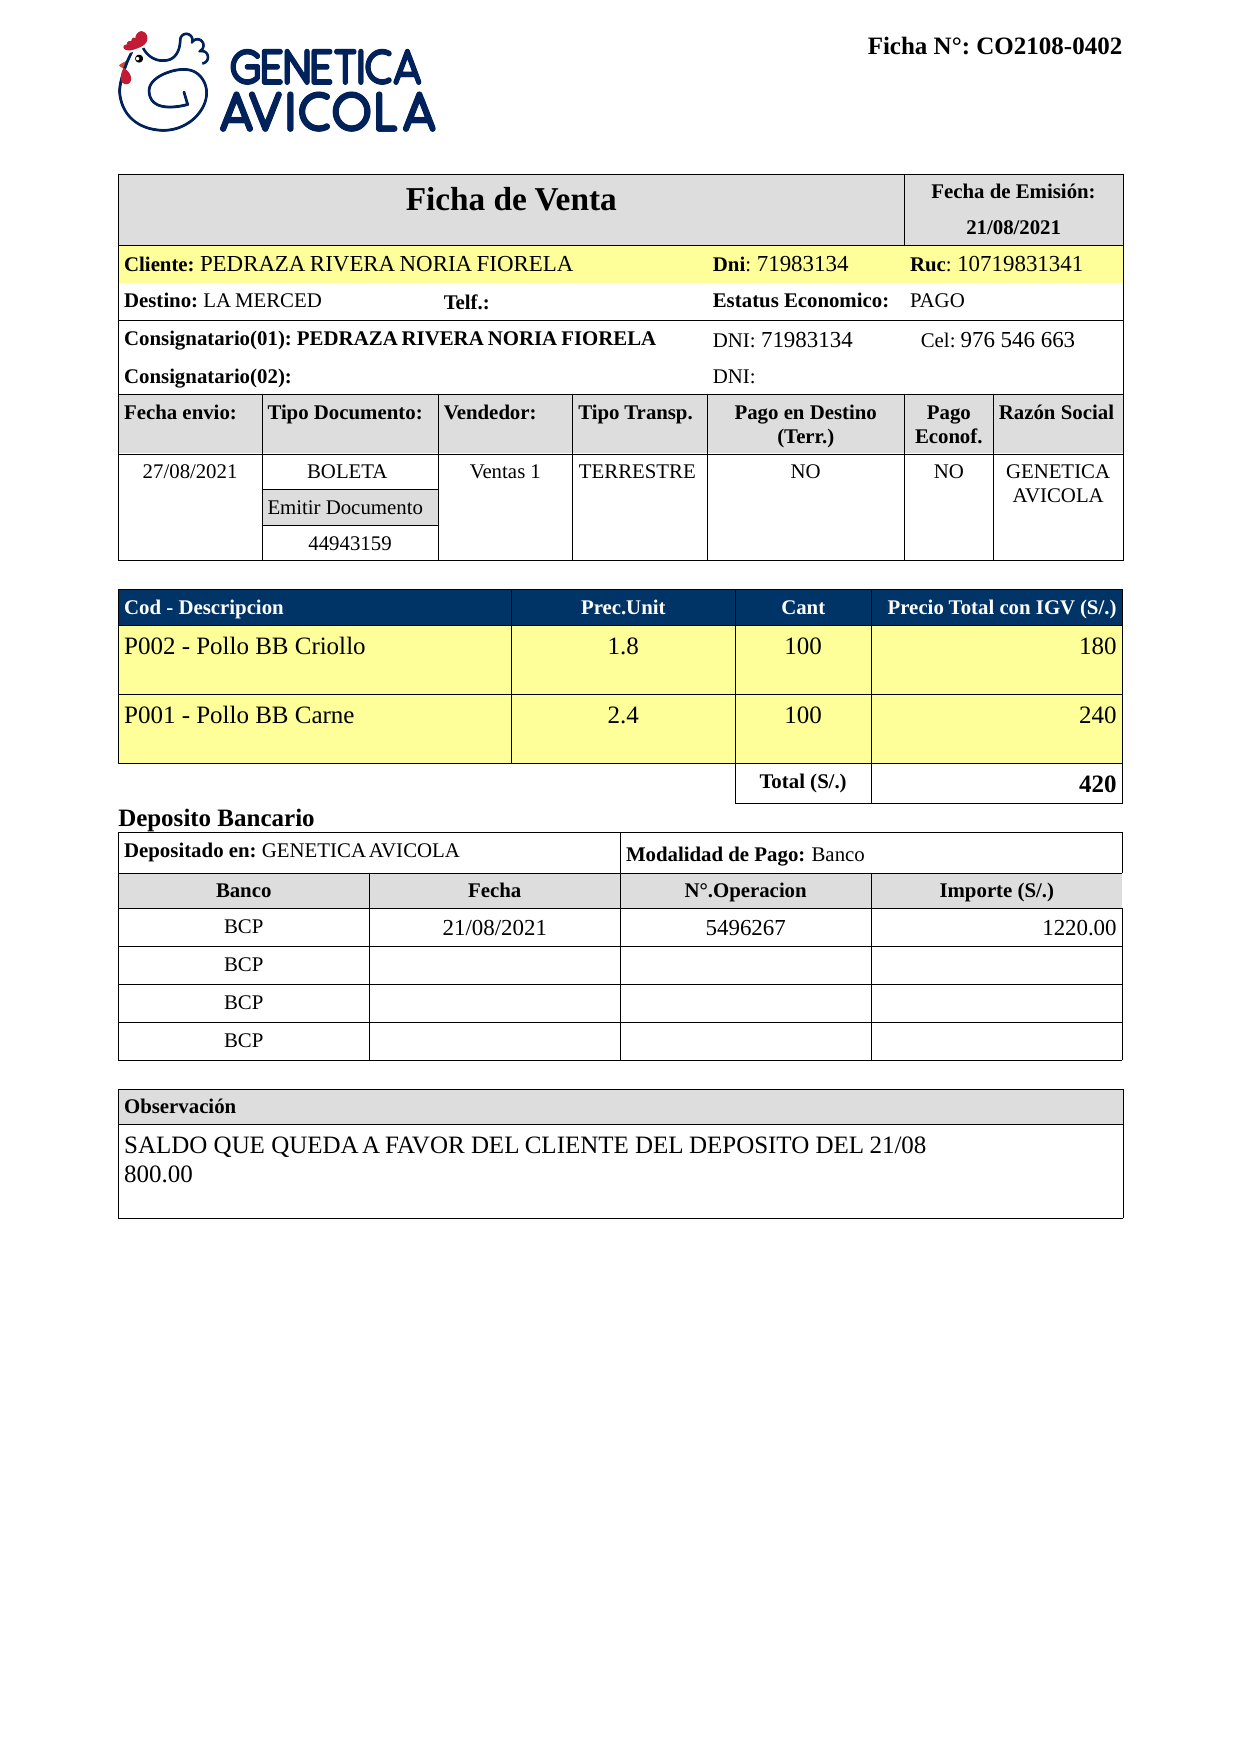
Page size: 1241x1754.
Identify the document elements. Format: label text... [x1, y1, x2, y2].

table_cell DNI: 71983134 [707, 321, 915, 358]
table_cell Fecha envio: [119, 395, 262, 453]
table_header Prec.Unit [512, 590, 735, 625]
table_cell Destino: LA MERCED [119, 283, 438, 320]
table_cell [511, 764, 735, 803]
table_cell Consignatario(01): PEDRAZA RIVERA NORIA FIORELA [119, 321, 707, 358]
table_cell [872, 1023, 1122, 1060]
table_cell DNI: [707, 358, 1123, 394]
table_cell [621, 985, 871, 1022]
table_cell BCP [119, 947, 369, 984]
table_cell P002 - Pollo BB Criollo [119, 626, 511, 694]
table_cell [370, 985, 620, 1022]
table_cell [621, 947, 871, 984]
table_cell [370, 1023, 620, 1060]
table_cell 100 [736, 626, 871, 694]
table_cell 100 [736, 695, 871, 763]
table_cell BCP [119, 985, 369, 1022]
table_cell Emitir Documento [263, 490, 438, 525]
table_cell 44943159 [263, 526, 438, 560]
table_header Fecha de Emisión: [905, 175, 1123, 209]
table_cell NO [905, 455, 993, 560]
table_cell 21/08/2021 [905, 209, 1123, 245]
table_header Cod - Descripcion [119, 590, 511, 625]
table_cell 21/08/2021 [370, 909, 620, 946]
table_cell [370, 947, 620, 984]
table_cell [872, 947, 1122, 984]
table_cell Dni: 71983134 [707, 246, 904, 283]
table_cell Fecha [370, 874, 620, 908]
table_cell BOLETA [263, 455, 438, 489]
table_cell Tipo Documento: [263, 395, 438, 453]
table_cell Ruc: 10719831341 [904, 246, 1123, 283]
table_cell Consignatario(02): [119, 358, 707, 394]
table_cell BCP [119, 1023, 369, 1060]
table_header Depositado en: GENETICA AVICOLA [119, 833, 620, 872]
table_header Ficha de Venta [119, 175, 904, 245]
table_cell 5496267 [621, 909, 871, 946]
table_cell Cliente: PEDRAZA RIVERA NORIA FIORELA [119, 246, 707, 283]
table_cell [872, 985, 1122, 1022]
table_cell Estatus Economico: [707, 283, 904, 320]
text Deposito Bancario [118, 803, 1122, 832]
table_cell Vendedor: [439, 395, 572, 453]
table_header Precio Total con IGV (S/.) [872, 590, 1122, 625]
table_cell 1220.00 [872, 909, 1122, 946]
table_cell Total (S/.) [736, 764, 871, 803]
table_cell Ventas 1 [439, 455, 572, 560]
table_cell 420 [872, 764, 1122, 803]
picture [118, 31, 436, 132]
table_cell GENETICA AVICOLA [994, 455, 1123, 560]
table_cell P001 - Pollo BB Carne [119, 695, 511, 763]
table_cell [621, 1023, 871, 1060]
table_cell Tipo Transp. [573, 395, 707, 453]
table_header Observación [119, 1090, 1123, 1124]
table_cell Banco [119, 874, 369, 908]
table_cell 2.4 [512, 695, 735, 763]
table_cell Razón Social [994, 395, 1123, 453]
table_cell 1.8 [512, 626, 735, 694]
table_cell BCP [119, 909, 369, 946]
table_cell PAGO [904, 283, 1123, 320]
table_cell 240 [872, 695, 1122, 763]
table_cell Importe (S/.) [872, 874, 1122, 908]
table_cell Cel: 976 546 663 [915, 321, 1123, 358]
table_cell 27/08/2021 [119, 455, 262, 560]
table_cell SALDO QUE QUEDA A FAVOR DEL CLIENTE DEL DEPOSITO DEL 21/08 800.00 [119, 1125, 1123, 1217]
table_cell N°.Operacion [621, 874, 871, 908]
table_cell 180 [872, 626, 1122, 694]
table_cell [118, 764, 511, 803]
table_cell Pago Econof. [905, 395, 993, 453]
table_header Modalidad de Pago: Banco [621, 833, 1122, 872]
table_cell Telf.: [438, 283, 707, 320]
table_header Cant [736, 590, 871, 625]
table_cell NO [708, 455, 904, 560]
table_cell Pago en Destino (Terr.) [708, 395, 904, 453]
table_cell TERRESTRE [573, 455, 707, 560]
